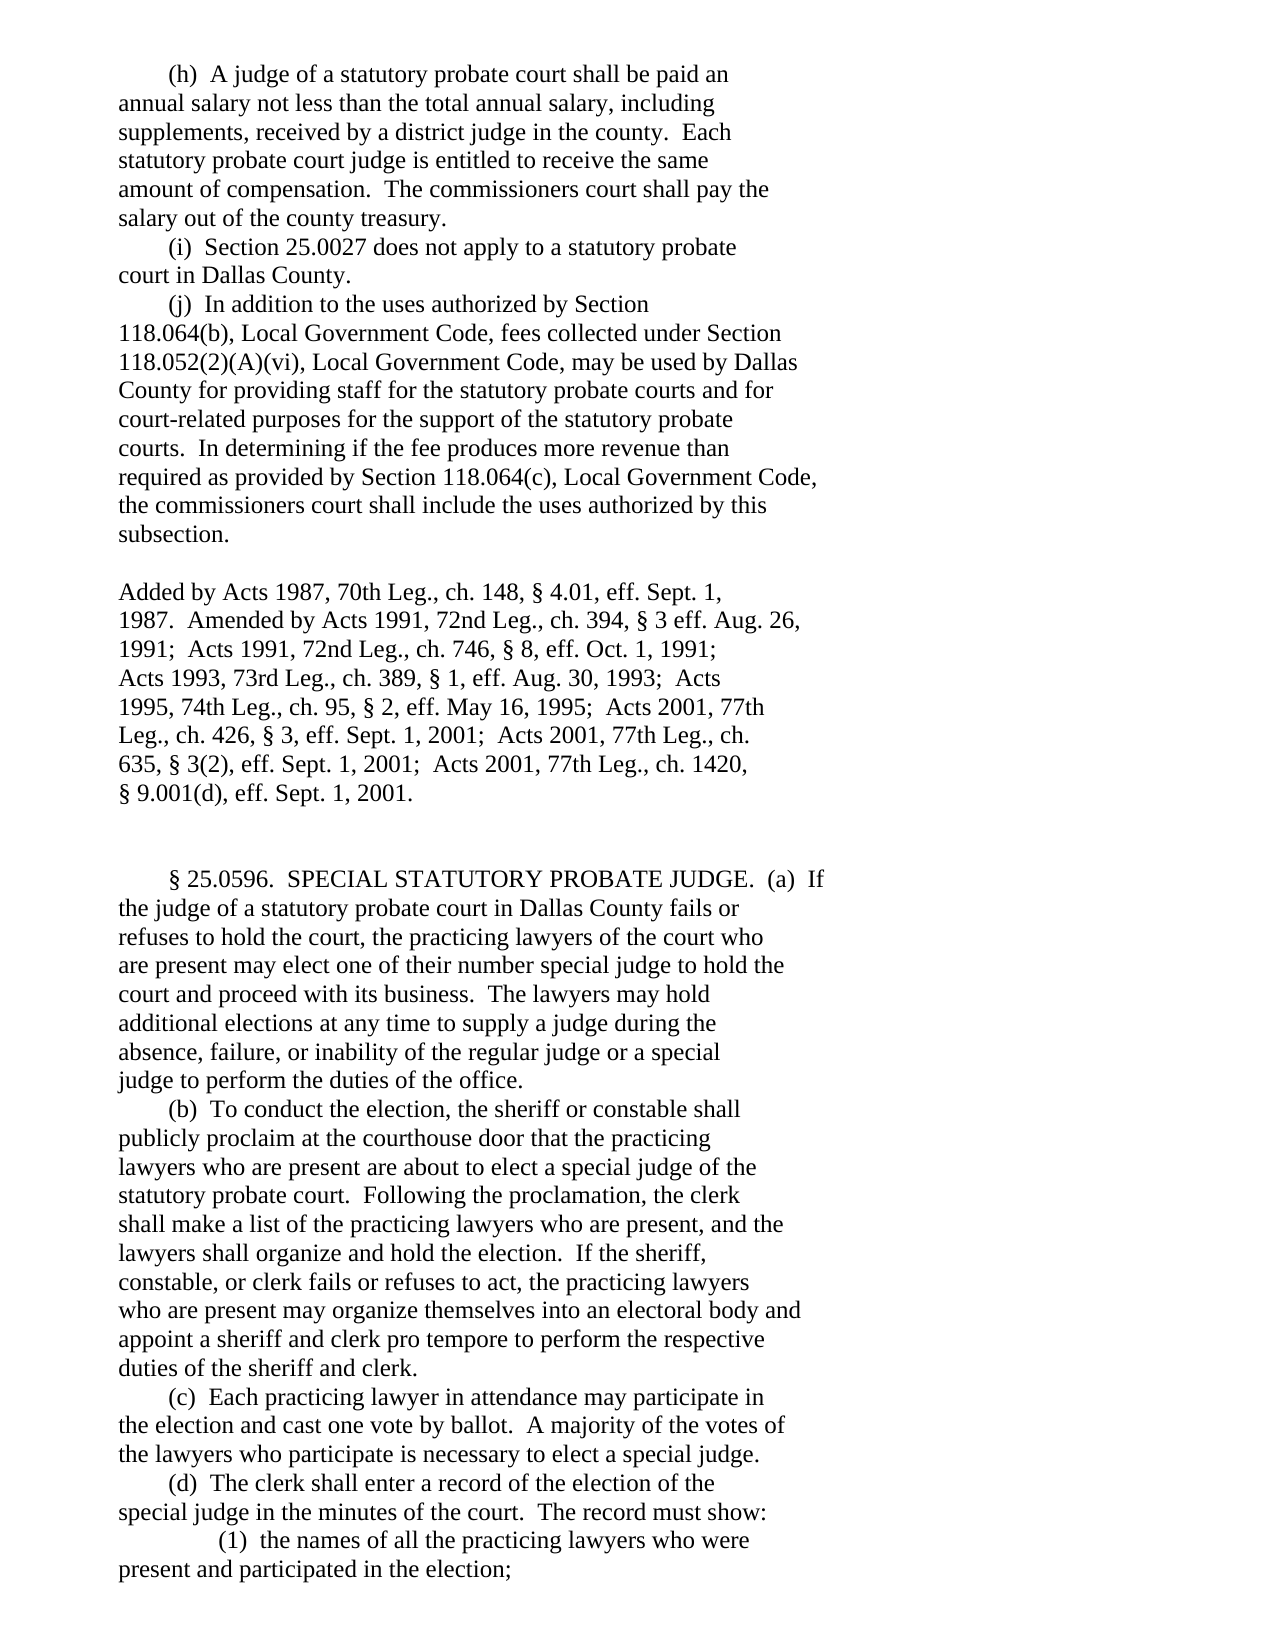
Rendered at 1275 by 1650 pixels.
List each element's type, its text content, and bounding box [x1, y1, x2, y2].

text subsection. [118, 519, 1216, 548]
text Leg., ch. 426, § 3, eff. Sept. 1, 2001; Acts 2001, 77th Leg., ch. [118, 720, 1216, 749]
text 118.052(2)(A)(vi), Local Government Code, may be used by Dallas [118, 347, 1216, 375]
text Added by Acts 1987, 70th Leg., ch. 148, § 4.01, eff. Sept. 1, [118, 577, 1216, 605]
text court and proceed with its business. The lawyers may hold [118, 979, 1216, 1008]
text 118.064(b), Local Government Code, fees collected under Section [118, 318, 1216, 347]
text who are present may organize themselves into an electoral body and [118, 1295, 1216, 1324]
text County for providing staff for the statutory probate courts and for [118, 375, 1216, 404]
text are present may elect one of their number special judge to hold the [118, 950, 1216, 979]
text refuses to hold the court, the practicing lawyers of the court who [118, 922, 1216, 950]
text (j) In addition to the uses authorized by Section [118, 289, 1216, 318]
text court-related purposes for the support of the statutory probate [118, 404, 1216, 433]
text present and participated in the election; [118, 1554, 1216, 1583]
text constable, or clerk fails or refuses to act, the practicing lawyers [118, 1267, 1216, 1295]
text required as provided by Section 118.064(c), Local Government Code, [118, 462, 1216, 490]
text court in Dallas County. [118, 260, 1216, 289]
text 635, § 3(2), eff. Sept. 1, 2001; Acts 2001, 77th Leg., ch. 1420, [118, 749, 1216, 778]
text 1995, 74th Leg., ch. 95, § 2, eff. May 16, 1995; Acts 2001, 77th [118, 692, 1216, 720]
text the lawyers who participate is necessary to elect a special judge. [118, 1439, 1216, 1468]
text the election and cast one vote by ballot. A majority of the votes of [118, 1410, 1216, 1439]
text (1) the names of all the practicing lawyers who were [118, 1525, 1216, 1554]
text § 25.0596. SPECIAL STATUTORY PROBATE JUDGE. (a) If [118, 864, 1216, 893]
text Acts 1993, 73rd Leg., ch. 389, § 1, eff. Aug. 30, 1993; Acts [118, 663, 1216, 692]
text the judge of a statutory probate court in Dallas County fails or [118, 893, 1216, 922]
text salary out of the county treasury. [118, 203, 1216, 232]
text courts. In determining if the fee produces more revenue than [118, 433, 1216, 462]
text appoint a sheriff and clerk pro tempore to perform the respective [118, 1324, 1216, 1353]
text shall make a list of the practicing lawyers who are present, and the [118, 1209, 1216, 1238]
text judge to perform the duties of the office. [118, 1065, 1216, 1094]
text special judge in the minutes of the court. The record must show: [118, 1497, 1216, 1525]
text duties of the sheriff and clerk. [118, 1353, 1216, 1382]
text lawyers shall organize and hold the election. If the sheriff, [118, 1238, 1216, 1267]
text absence, failure, or inability of the regular judge or a special [118, 1037, 1216, 1065]
text (b) To conduct the election, the sheriff or constable shall [118, 1094, 1216, 1123]
text publicly proclaim at the courthouse door that the practicing [118, 1123, 1216, 1152]
text amount of compensation. The commissioners court shall pay the [118, 174, 1216, 203]
text annual salary not less than the total annual salary, including [118, 88, 1216, 117]
text 1987. Amended by Acts 1991, 72nd Leg., ch. 394, § 3 eff. Aug. 26, [118, 605, 1216, 634]
text (d) The clerk shall enter a record of the election of the [118, 1468, 1216, 1497]
text the commissioners court shall include the uses authorized by this [118, 490, 1216, 519]
text (c) Each practicing lawyer in attendance may participate in [118, 1382, 1216, 1410]
text additional elections at any time to supply a judge during the [118, 1008, 1216, 1037]
text 1991; Acts 1991, 72nd Leg., ch. 746, § 8, eff. Oct. 1, 1991; [118, 634, 1216, 663]
text statutory probate court. Following the proclamation, the clerk [118, 1180, 1216, 1209]
text lawyers who are present are about to elect a special judge of the [118, 1152, 1216, 1180]
text (h) A judge of a statutory probate court shall be paid an [118, 59, 1216, 88]
text supplements, received by a district judge in the county. Each [118, 117, 1216, 145]
text statutory probate court judge is entitled to receive the same [118, 145, 1216, 174]
text § 9.001(d), eff. Sept. 1, 2001. [118, 778, 1216, 807]
text (i) Section 25.0027 does not apply to a statutory probate [118, 232, 1216, 260]
